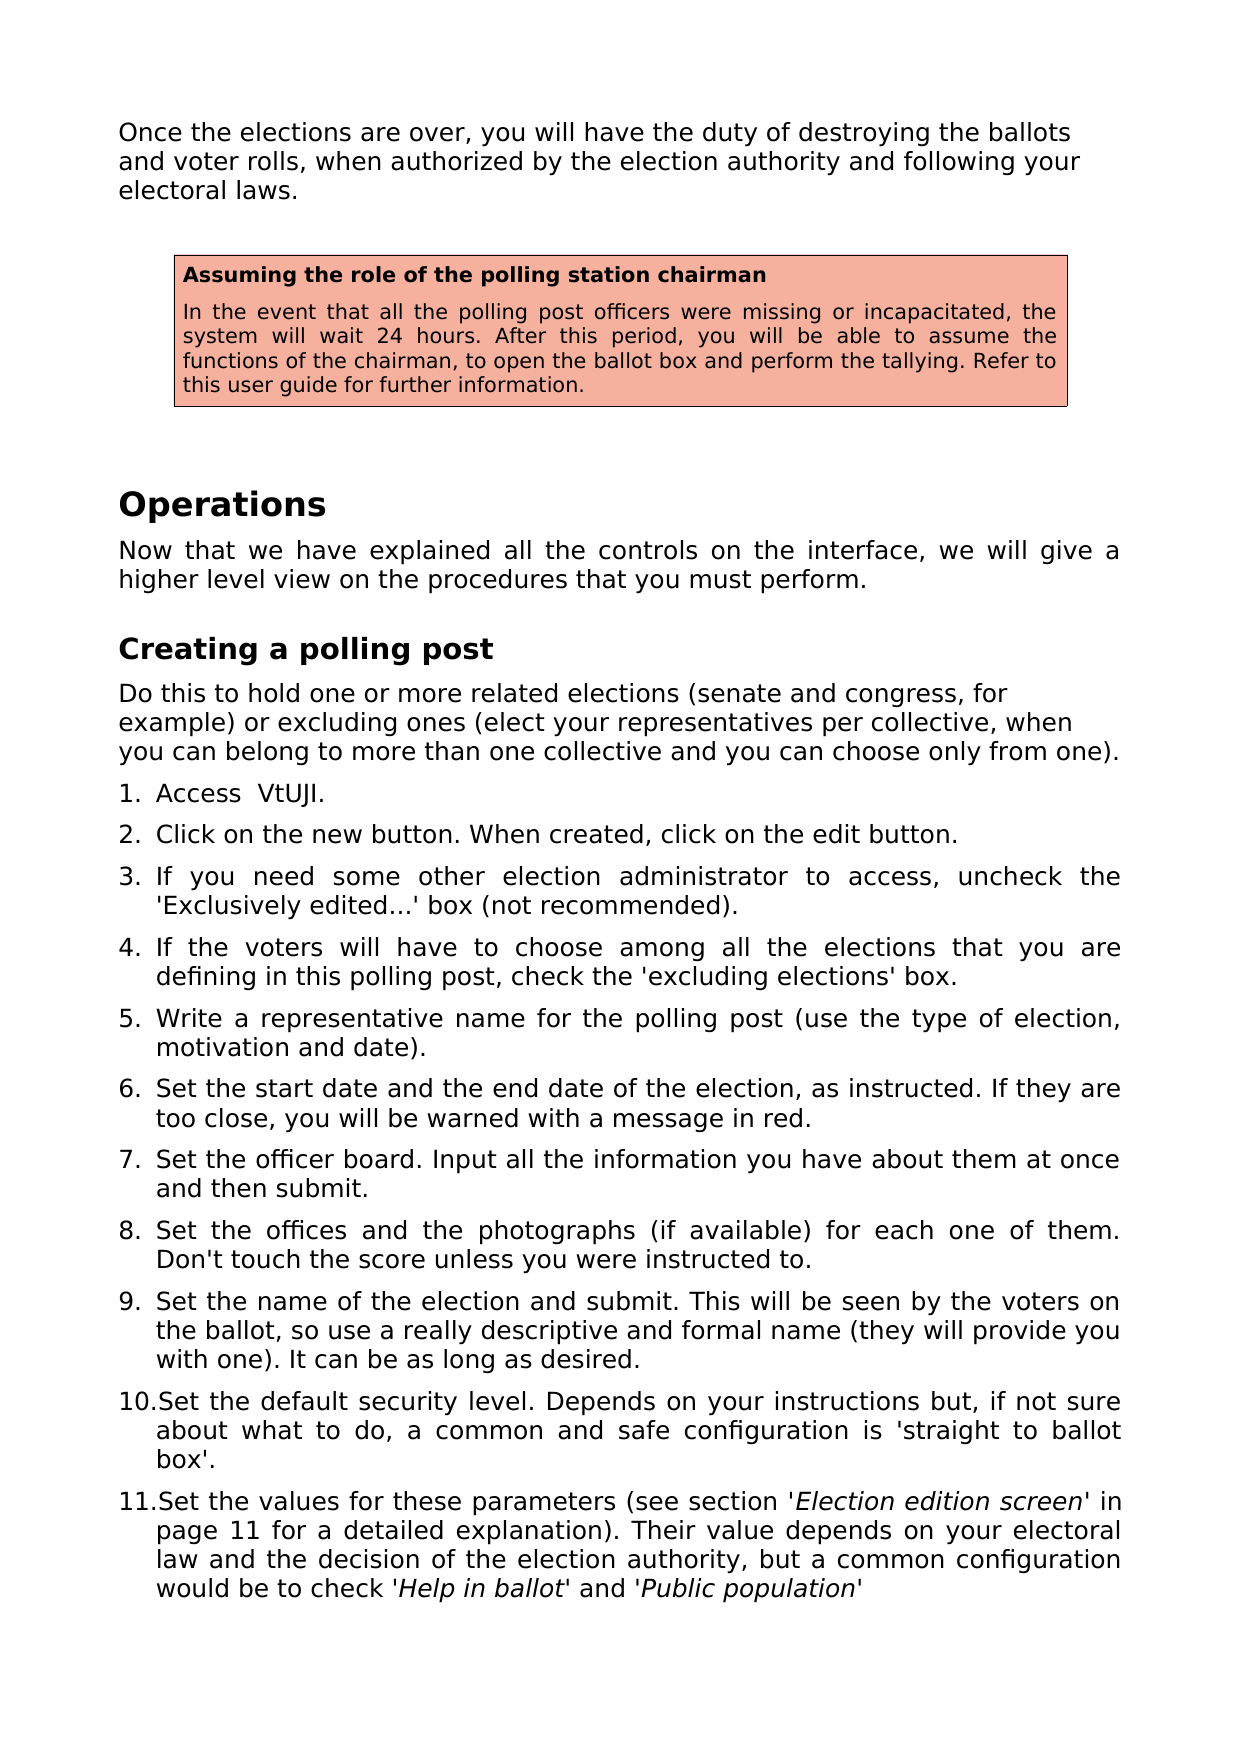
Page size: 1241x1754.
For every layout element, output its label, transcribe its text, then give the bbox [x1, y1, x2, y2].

text In the event that all the polling post officers were missing or incapacitated, the system will wait 24 hours. After this period, you will be able to assume the functions of the chairman, to open the ballot box and perform the tallying. Refer to this user guide for further information. [183, 300, 1058, 397]
list Set the start date and the end date of the election, as instructed. If they are too close, you will be warned with a message in red. [118, 1074, 1122, 1133]
list If you need some other election administrator to access, uncheck the 'Exclusively edited...' box (not recommended). [118, 862, 1122, 920]
list Set the offices and the photographs (if available) for each one of them. Don't touch the score unless you were instructed to. [118, 1216, 1122, 1274]
text Assuming the role of the polling station chairman [183, 263, 1058, 288]
text Now that we have explained all the controls on the interface, we will give a higher level view on the procedures that you must perform. [118, 536, 1122, 595]
list Set the default security level. Depends on your instructions but, if not sure about what to do, a common and safe configuration is 'straight to ballot box'. [118, 1387, 1122, 1474]
subtitle Operations [118, 485, 1122, 524]
list Set the name of the election and submit. This will be seen by the voters on the ballot, so use a really descriptive and formal name (they will provide you with one). It can be as long as desired. [118, 1287, 1122, 1374]
list Click on the new button. When created, click on the edit button. [118, 820, 1122, 849]
list Set the officer board. Input all the information you have about them at once and then submit. [118, 1145, 1122, 1204]
text Once the elections are over, you will have the duty of destroying the ballots and voter rolls, when authorized by the election authority and following your electoral laws. [118, 118, 1122, 206]
list Access VtUJI. [118, 779, 1122, 808]
text Do this to hold one or more related elections (senate and congress, for example) or excluding ones (elect your representatives per collective, when you can belong to more than one collective and you can choose only from one). [118, 679, 1122, 766]
list Write a representative name for the polling post (use the type of election, motivation and date). [118, 1004, 1122, 1062]
list Set the values for these parameters (see section 'Election edition screen' in page 10 for a detailed explanation). Their value depends on your electoral law and the decision of the election authority, but a common configuration would be to check 'Help in ballot' and 'Public population' [118, 1487, 1122, 1604]
subtitle Creating a polling post [118, 632, 1122, 666]
list If the voters will have to choose among all the elections that you are defining in this polling post, check the 'excluding elections' box. [118, 933, 1122, 991]
